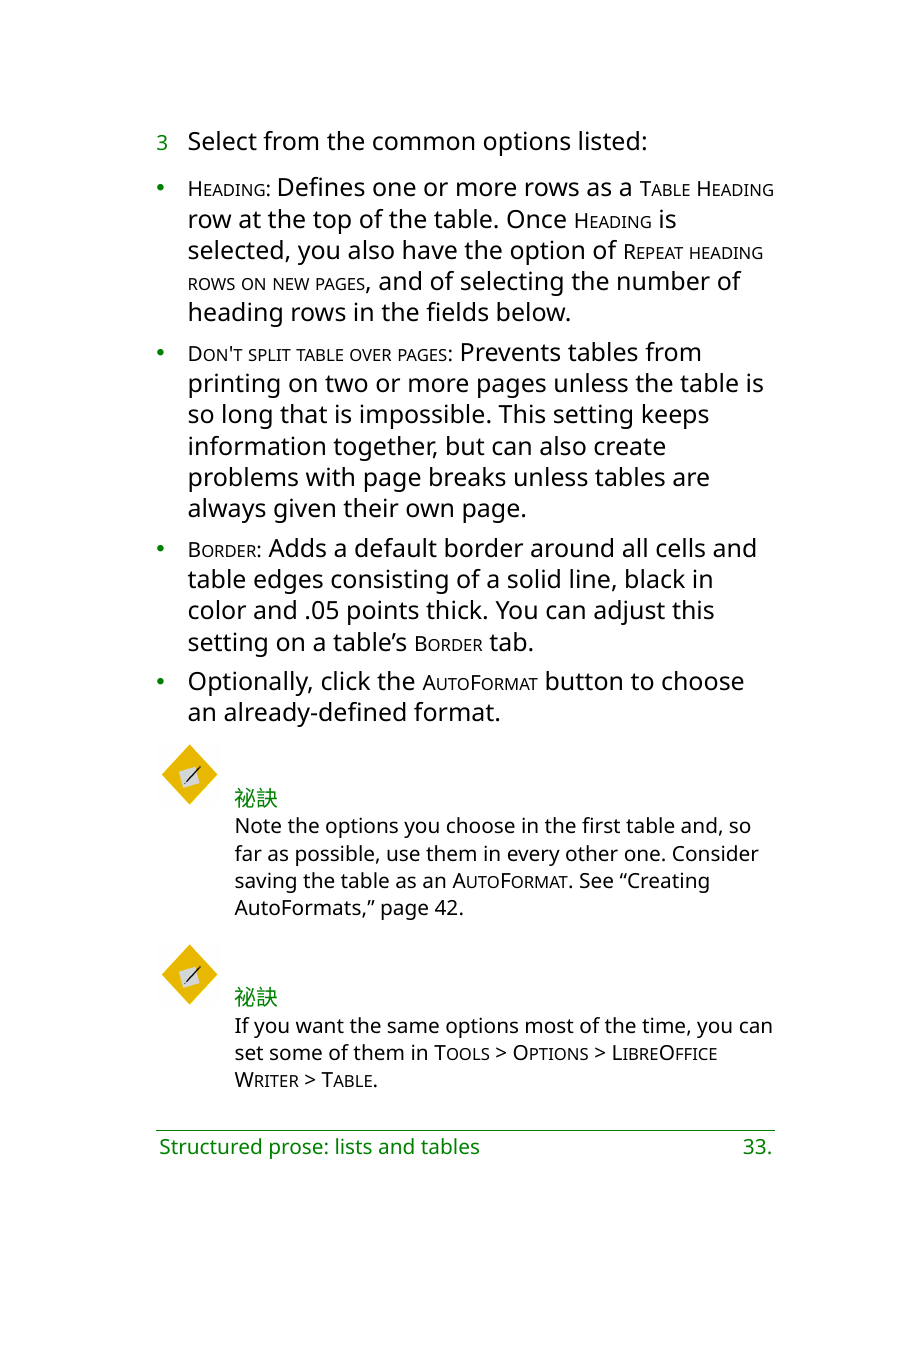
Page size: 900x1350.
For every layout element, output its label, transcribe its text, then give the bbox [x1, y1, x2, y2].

picture [157, 743, 220, 806]
list Border: Adds a default border around all cells and table edges consisting of a solid line, black in color and .05 points thick. You can adjust this setting on a table’s Border tab. [156, 532, 775, 657]
list Heading: Defines one or more rows as a Table Heading row at the top of the table. Once Heading is selected, you also have the option of Repeat heading rows on new pages, and of selecting the number of heading rows in the fields below. [156, 172, 775, 328]
list Optionally, click the AutoFormat button to choose an already-defined format. [156, 666, 775, 728]
list 祕訣 [156, 942, 775, 1012]
text If you want the same options most of the time, you can set some of them in Tools > Options > LibreOffice Writer > Table. [234, 1012, 775, 1093]
list 祕訣 [156, 742, 775, 812]
picture [157, 943, 220, 1006]
list Don't split table over pages: Prevents tables from printing on two or more pages unless the table is so long that is impossible. This setting keeps information together, but can also create problems with page breaks unless tables are always given their own page. [156, 336, 775, 524]
list Select from the common options listed: [156, 125, 775, 156]
text Note the options you choose in the first table and, so far as possible, use them in every other one. Consider saving the table as an AutoFormat. See “Creating AutoFormats,” page 36. [234, 812, 775, 921]
